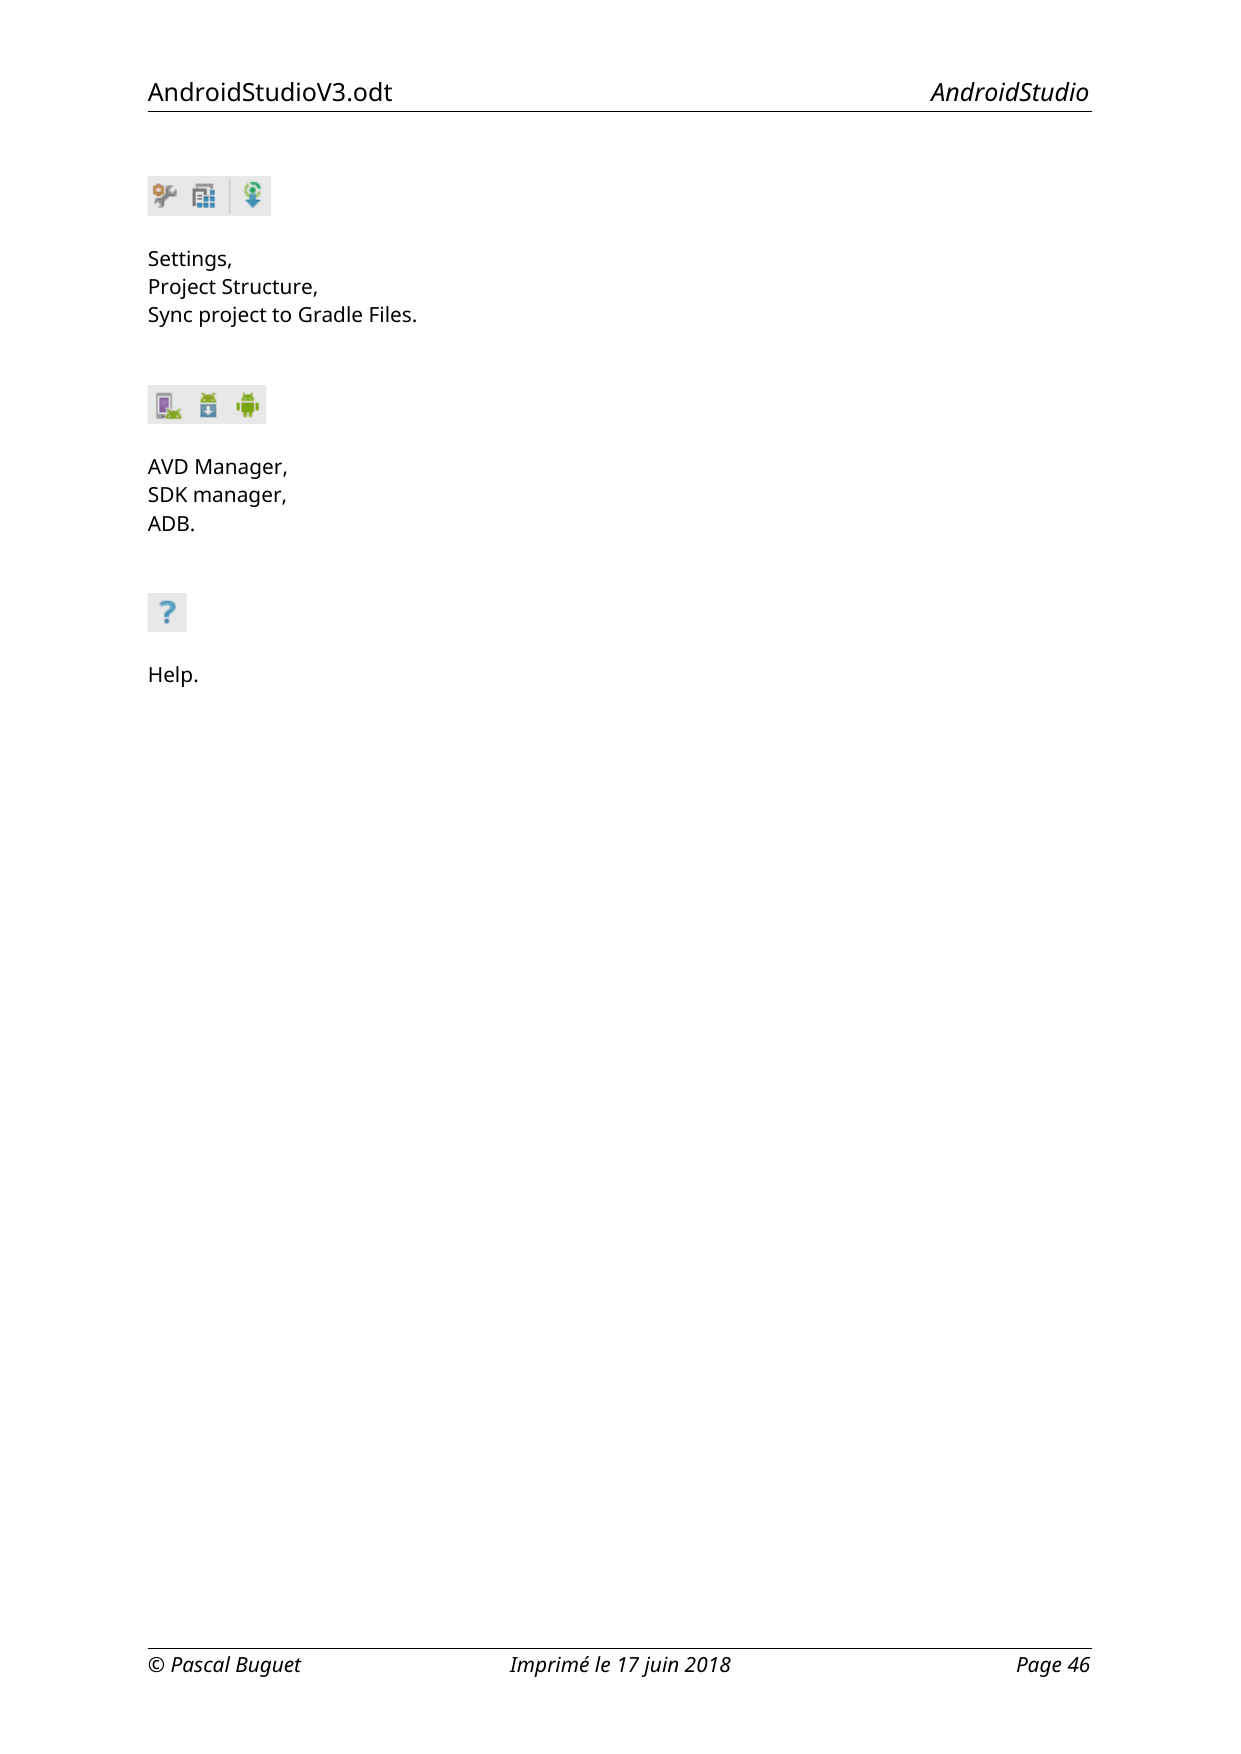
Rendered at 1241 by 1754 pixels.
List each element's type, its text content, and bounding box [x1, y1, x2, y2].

text Settings, [148, 244, 1092, 272]
text SDK manager, [148, 480, 1092, 509]
text Help. [148, 660, 1092, 688]
text AVD Manager, [148, 452, 1092, 480]
picture [147, 593, 187, 632]
picture [147, 176, 272, 216]
text ADB. [148, 509, 1092, 537]
text Sync project to Gradle Files. [148, 301, 1092, 329]
text Project Structure, [148, 272, 1092, 301]
picture [147, 385, 267, 424]
